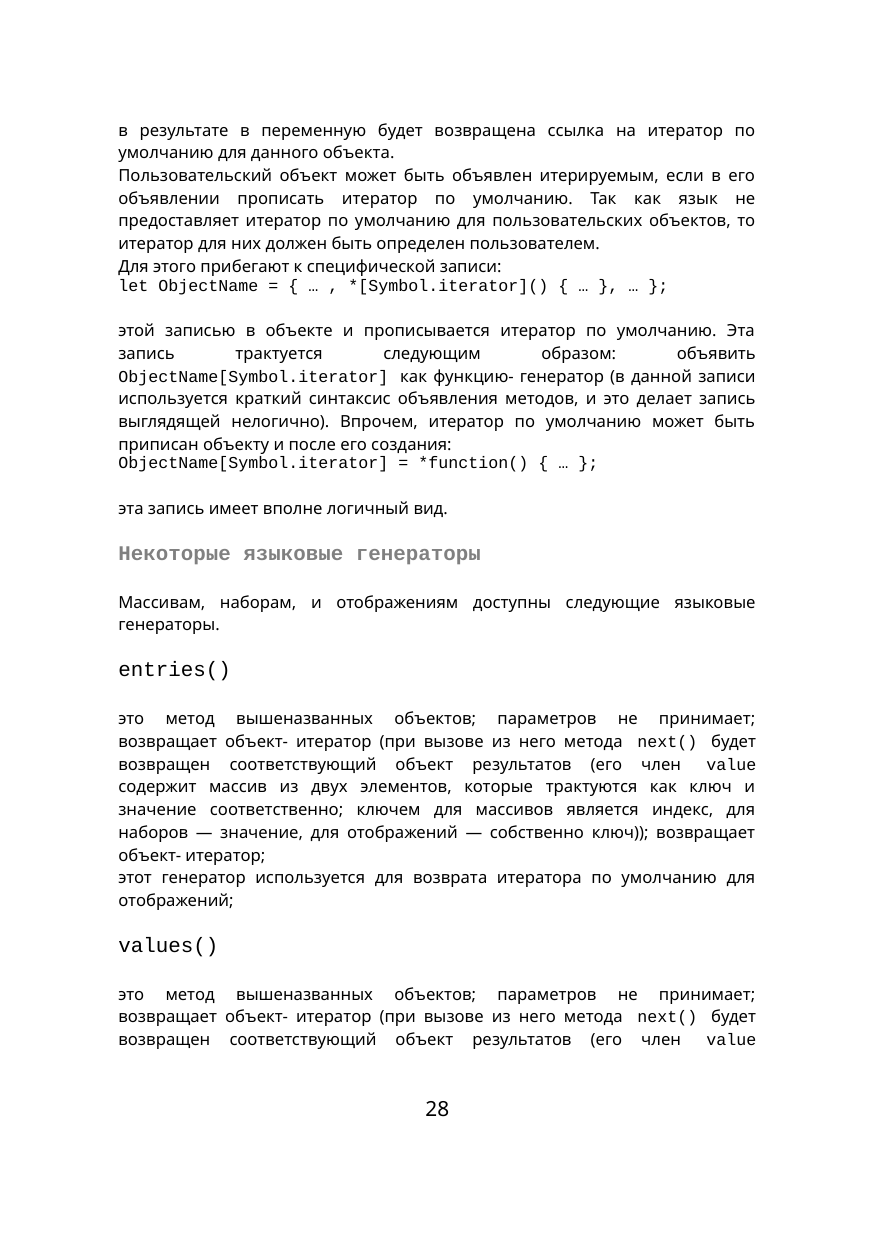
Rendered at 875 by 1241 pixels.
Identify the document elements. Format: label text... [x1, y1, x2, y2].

text Для этого прибегают к специфической записи: [118, 254, 756, 277]
text Массивам, наборам, и отображениям доступны следующие языковые генераторы. [118, 590, 756, 636]
text let ObjectName = { … , *[Symbol.iterator]() { … }, … }; [118, 277, 756, 296]
text этой записью в объекте и прописывается итератор по умолчанию. Эта запись трактуется следующим образом: объявить ObjectName[Symbol.iterator] как функцию- генератор (в данной записи используется краткий синтаксис объявления методов, и это делает запись выглядящей нелогично). Впрочем, итератор по умолчанию может быть приписан объекту и после его создания: [118, 319, 756, 455]
text ObjectName[Symbol.iterator] = *function() { … }; [118, 455, 756, 474]
text эта запись имеет вполне логичный вид. [118, 497, 756, 519]
text Пользовательский объект может быть объявлен итерируемым, если в его объявлении прописать итератор по умолчанию. Так как язык не предоставляет итератор по умолчанию для пользовательских объектов, то итератор для них должен быть определен пользователем. [118, 163, 756, 254]
text это метод вышеназванных объектов; параметров не принимает; возвращает объект- итератор (при вызове из него метода next() будет возвращен соответствующий объект результатов (его член value [118, 982, 756, 1051]
text в результате в переменную будет возвращена ссылка на итератор по умолчанию для данного объекта. [118, 118, 756, 163]
text Некоторые языковые генераторы [118, 543, 756, 567]
text values() [118, 935, 756, 958]
text этот генератор используется для возврата итератора по умолчанию для отображений; [118, 866, 756, 911]
text entries() [118, 659, 756, 683]
text это метод вышеназванных объектов; параметров не принимает; возвращает объект- итератор (при вызове из него метода next() будет возвращен соответствующий объект результатов (его член value содержит массив из двух элементов, которые трактуются как ключ и значение соответственно; ключем для массивов является индекс, для наборов — значение, для отображений — собственно ключ)); возвращает объект- итератор; [118, 707, 756, 866]
